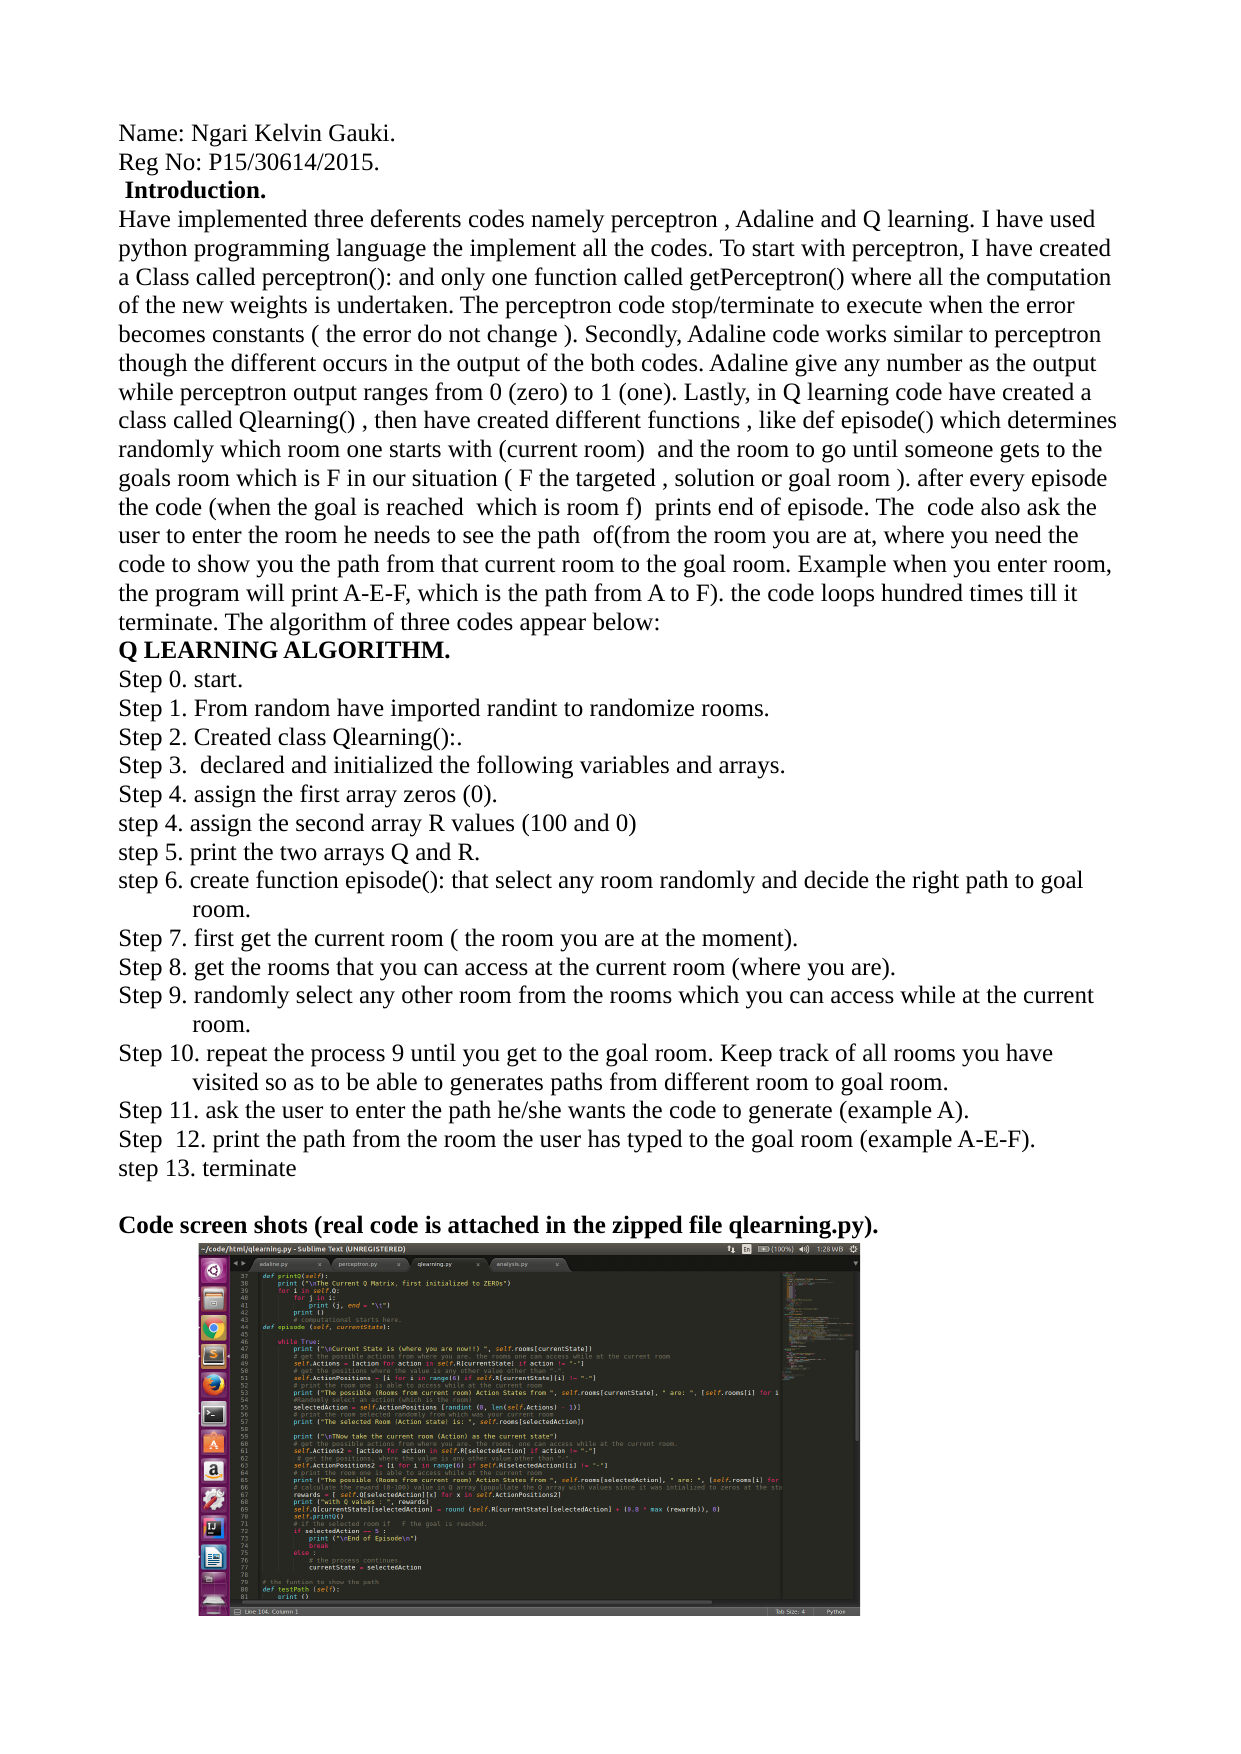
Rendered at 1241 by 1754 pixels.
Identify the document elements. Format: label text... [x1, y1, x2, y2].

text Step 1. From random have imported randint to randomize rooms. [118, 693, 1122, 722]
picture [198, 1243, 861, 1616]
text Step 0. start. [118, 664, 1122, 693]
text Code screen shots (real code is attached in the zipped file qlearning.py). [118, 1211, 1122, 1239]
text Name: Ngari Kelvin Gauki. [118, 118, 1122, 147]
text step 13. terminate [118, 1153, 1122, 1182]
text Step 10. repeat the process 9 until you get to the goal room. Keep track of all rooms you have visited so as to be able to generates paths from different room to goal room. [118, 1038, 1122, 1096]
text Step 12. print the path from the room the user has typed to the goal room (example A-E-F). [118, 1124, 1122, 1153]
text Step 7. first get the current room ( the room you are at the moment). [118, 923, 1122, 952]
text Step 3. declared and initialized the following variables and arrays. [118, 751, 1122, 779]
text step 5. print the two arrays Q and R. [118, 837, 1122, 866]
text Step 2. Created class Qlearning():. [118, 722, 1122, 751]
text Reg No: P15/30614/2015. [118, 147, 1122, 176]
text Step 8. get the rooms that you can access at the current room (where you are). [118, 952, 1122, 981]
text Step 9. randomly select any other room from the rooms which you can access while at the current room. [118, 981, 1122, 1038]
text Have implemented three deferents codes namely perceptron , Adaline and Q learning. I have used python programming language the implement all the codes. To start with perceptron, I have created a Class called perceptron(): and only one function called getPerceptron() where all the computation of the new weights is undertaken. The perceptron code stop/terminate to execute when the error becomes constants ( the error do not change ). Secondly, Adaline code works similar to perceptron though the different occurs in the output of the both codes. Adaline give any number as the output while perceptron output ranges from 0 (zero) to 1 (one). Lastly, in Q learning code have created a class called Qlearning() , then have created different functions , like def episode() which determines randomly which room one starts with (current room) and the room to go until someone gets to the goals room which is F in our situation ( F the targeted , solution or goal room ). after every episode the code (when the goal is reached which is room f) prints end of episode. The code also ask the user to enter the room he needs to see the path of(from the room you are at, where you need the code to show you the path from that current room to the goal room. Example when you enter room, the program will print A-E-F, which is the path from A to F). the code loops hundred times till it terminate. The algorithm of three codes appear below: [118, 204, 1122, 636]
text step 4. assign the second array R values (100 and 0) [118, 808, 1122, 837]
text Q LEARNING ALGORITHM. [118, 636, 1122, 664]
text step 6. create function episode(): that select any room randomly and decide the right path to goal room. [118, 866, 1122, 923]
text Step 4. assign the first array zeros (0). [118, 779, 1122, 808]
text Step 11. ask the user to enter the path he/she wants the code to generate (example A). [118, 1096, 1122, 1124]
text Introduction. [118, 176, 1122, 204]
